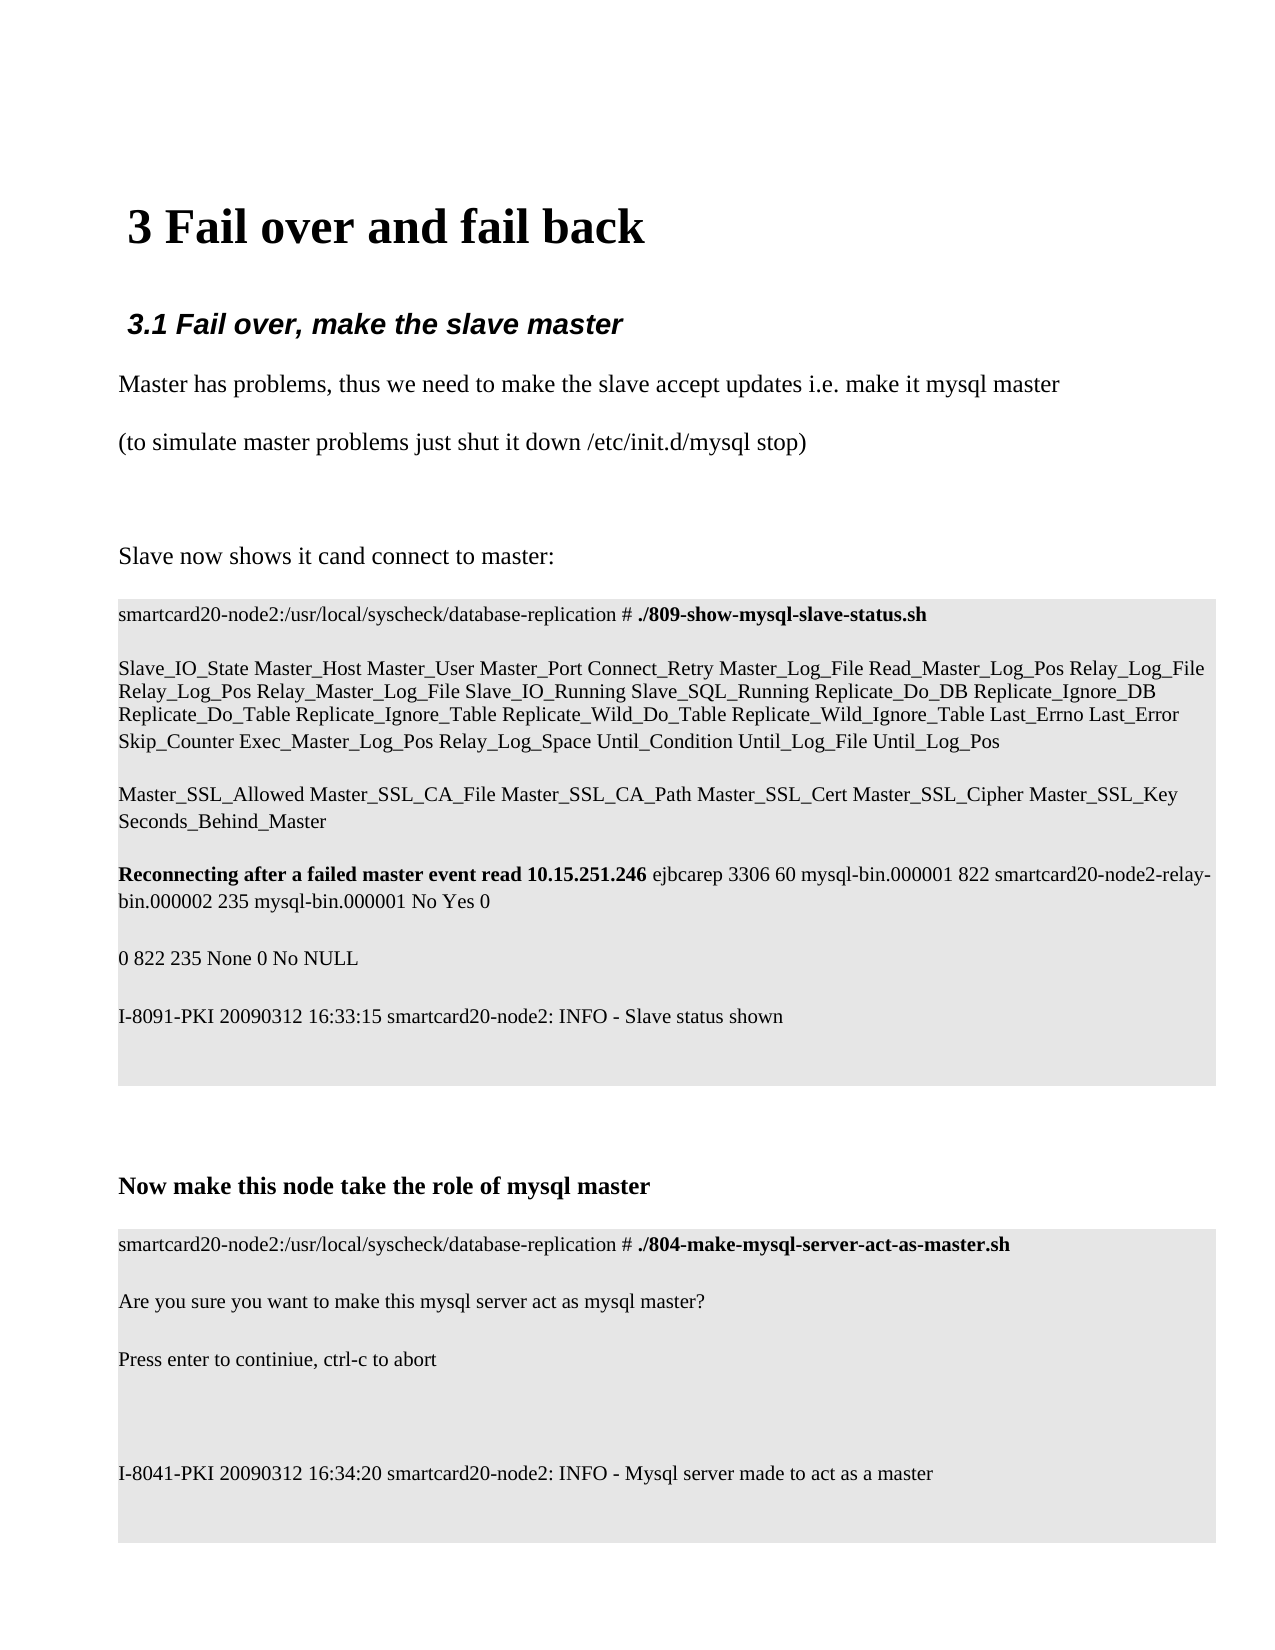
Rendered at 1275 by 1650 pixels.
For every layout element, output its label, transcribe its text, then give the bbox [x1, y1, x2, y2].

text Master_SSL_Allowed Master_SSL_CA_File Master_SSL_CA_Path Master_SSL_Cert Master_SSL_Cipher Master_SSL_Key Seconds_Behind_Master [118, 783, 1216, 834]
subtitle 3 Fail over and fail back [127, 198, 1207, 254]
text (to simulate master problems just shut it down /etc/init.d/mysql stop) [118, 428, 1216, 455]
subtitle 3.1 Fail over, make the slave master [127, 308, 1207, 341]
text smartcard20-node2:/usr/local/syscheck/database-replication # ./809-show-mysql-slave-status.sh [118, 599, 1216, 627]
text Press enter to continiue, ctrl-c to abort [118, 1344, 1216, 1372]
text Are you sure you want to make this mysql server act as mysql master? [118, 1287, 1216, 1314]
text Reconnecting after a failed master event read 10.15.251.246 ejbcarep 3306 60 mysql-bin.000001 822 smartcard20-node2-relay-bin.000002 235 mysql-bin.000001 No Yes 0 [118, 863, 1216, 914]
text I-8091-PKI 20090312 16:33:15 smartcard20-node2: INFO - Slave status shown [118, 1001, 1216, 1028]
text smartcard20-node2:/usr/local/syscheck/database-replication # ./804-make-mysql-server-act-as-master.sh [118, 1229, 1216, 1257]
text Master has problems, thus we need to make the slave accept updates i.e. make it mysql master [118, 370, 1216, 398]
text I-8041-PKI 20090312 16:34:20 smartcard20-node2: INFO - Mysql server made to act as a master [118, 1458, 1216, 1486]
text Slave_IO_State Master_Host Master_User Master_Port Connect_Retry Master_Log_File Read_Master_Log_Pos Relay_Log_File Relay_Log_Pos Relay_Master_Log_File Slave_IO_Running Slave_SQL_Running Replicate_Do_DB Replicate_Ignore_DB Replicate_Do_Table Replicate_Ignore_Table Replicate_Wild_Do_Table Replicate_Wild_Ignore_Table Last_Errno Last_Error Skip_Counter Exec_Master_Log_Pos Relay_Log_Space Until_Condition Until_Log_File Until_Log_Pos [118, 656, 1216, 753]
text Slave now shows it cand connect to master: [118, 542, 1216, 570]
text Now make this node take the role of mysql master [118, 1172, 1216, 1200]
text 0 822 235 None 0 No NULL [118, 943, 1216, 971]
